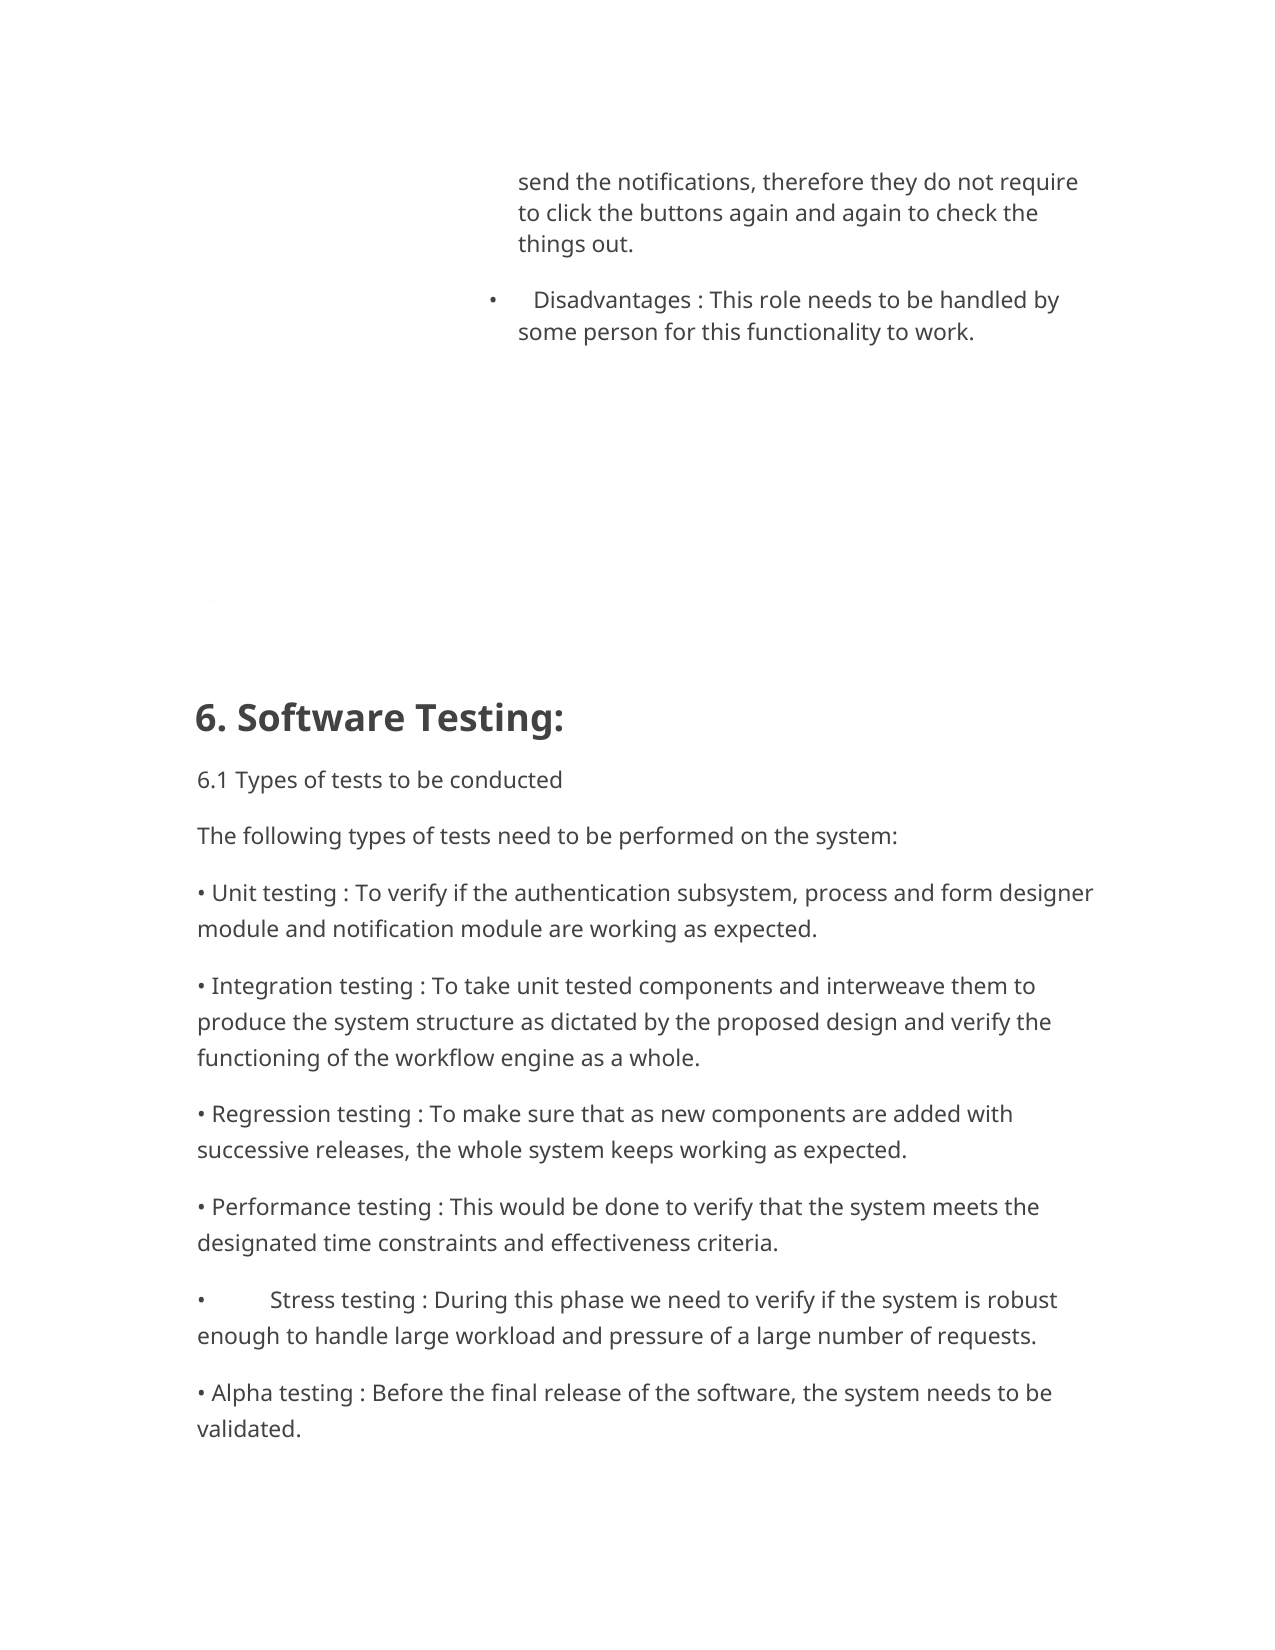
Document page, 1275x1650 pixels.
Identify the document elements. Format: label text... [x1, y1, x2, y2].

text • Disadvantages : This role needs to be handled by some person for this functionality to work. [489, 284, 1080, 347]
text 6.1 Types of tests to be conducted [197, 763, 1131, 795]
text • Alpha testing : Before the final release of the software, the system needs to be validated. [197, 1377, 1131, 1444]
text • Unit testing : To verify if the authentication subsystem, process and form designer module and notification module are working as expected. [197, 877, 1131, 944]
text The following types of tests need to be performed on the system: [197, 820, 1131, 852]
text • Performance testing : This would be done to verify that the system meets the designated time constraints and effectiveness criteria. [197, 1191, 1131, 1258]
text • Stress testing : During this phase we need to verify if the system is robust enough to handle large workload and pressure of a large number of requests. [197, 1284, 1131, 1351]
text • Integration testing : To take unit tested components and interweave them to produce the system structure as dictated by the proposed design and verify the functioning of the workflow engine as a whole. [197, 970, 1131, 1073]
subtitle 6. Software Testing: [195, 692, 1131, 743]
text send the notifications, therefore they do not require to click the buttons again and again to check the things out. [489, 166, 1080, 259]
text • Regression testing : To make sure that as new components are added with successive releases, the whole system keeps working as expected. [197, 1098, 1131, 1166]
